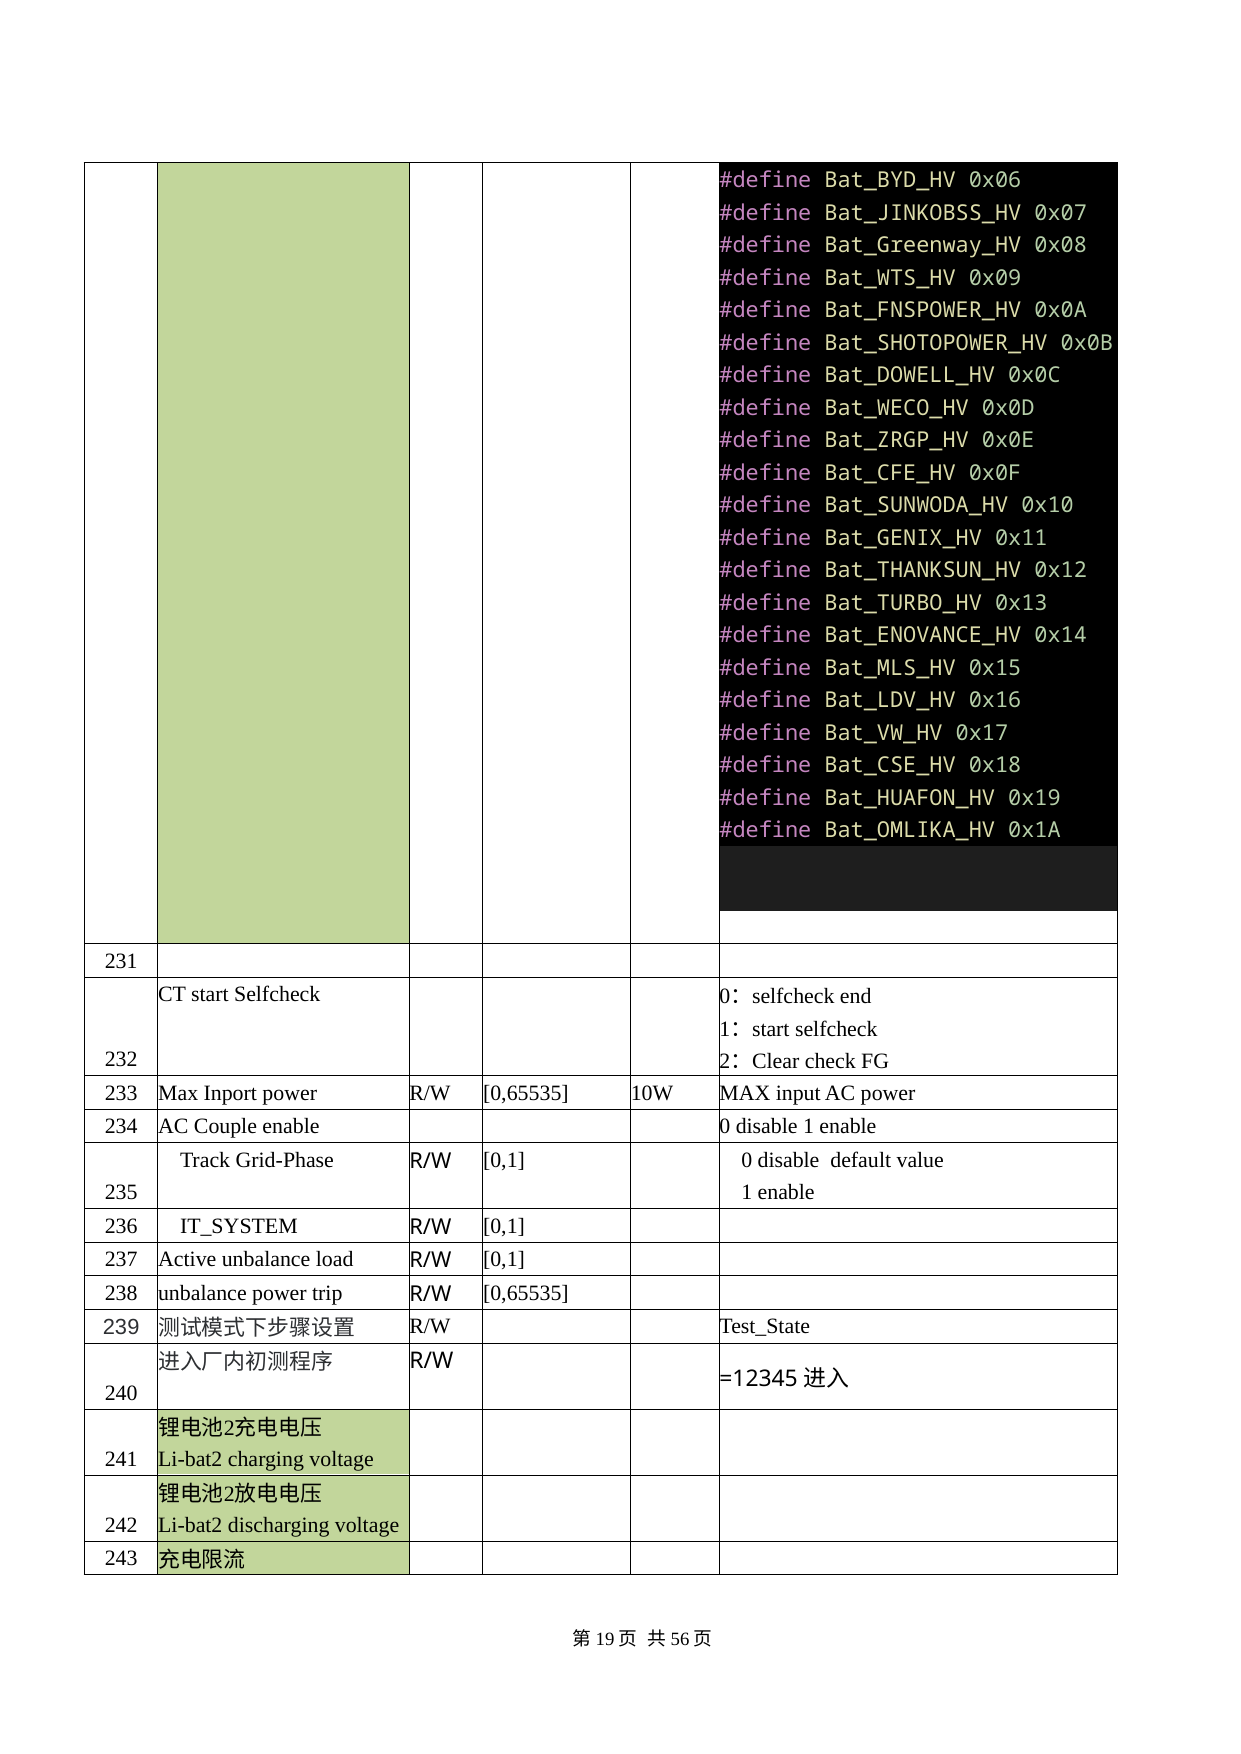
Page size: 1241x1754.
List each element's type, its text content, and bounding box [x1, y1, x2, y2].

table_cell [631, 944, 719, 977]
table_cell 锂电池2放电电压 Li-bat2 discharging voltage [158, 1476, 409, 1541]
table_cell [631, 1344, 719, 1408]
table_cell =12345 进入 [720, 1344, 1117, 1408]
table_cell [410, 978, 482, 1075]
table_cell 232 [85, 978, 157, 1075]
table_cell [158, 944, 409, 977]
table_cell [410, 1410, 482, 1474]
table_cell 231 [85, 944, 157, 977]
table_cell [483, 1410, 630, 1474]
table_cell 237 [85, 1243, 157, 1275]
table_cell [483, 1344, 630, 1408]
table_cell 243 [85, 1542, 157, 1574]
table_cell [631, 163, 719, 943]
table_cell 10W [631, 1076, 719, 1109]
table_cell unbalance power trip [158, 1276, 409, 1309]
table_cell [720, 1410, 1117, 1474]
table_cell R/W [410, 1276, 482, 1309]
table_cell 充电限流 [158, 1542, 409, 1574]
table_cell [158, 163, 409, 943]
table_cell [0,65535] [483, 1276, 630, 1309]
table_cell 241 [85, 1410, 157, 1474]
table_cell 234 [85, 1110, 157, 1142]
table_cell MAX input AC power [720, 1076, 1117, 1109]
table_cell [631, 978, 719, 1075]
table_cell [720, 1542, 1117, 1574]
table_cell 0 disable default value 1 enable [720, 1143, 1117, 1208]
table_cell [631, 1209, 719, 1242]
table_cell [483, 1542, 630, 1574]
table_cell [410, 1110, 482, 1142]
table_cell [631, 1110, 719, 1142]
table_cell IT_SYSTEM [158, 1209, 409, 1242]
table_cell [483, 163, 630, 943]
table_cell [483, 1310, 630, 1342]
table_cell R/W [410, 1310, 482, 1342]
table_cell Active unbalance load [158, 1243, 409, 1275]
table_cell AC Couple enable [158, 1110, 409, 1142]
table_cell 240 [85, 1344, 157, 1408]
table_cell [410, 1542, 482, 1574]
table_cell R/W [410, 1209, 482, 1242]
table_cell 0：selfcheck end 1：start selfcheck 2：Clear check FG [720, 978, 1117, 1075]
table_cell [720, 1476, 1117, 1541]
table_cell [720, 1209, 1117, 1242]
table_cell Max Inport power [158, 1076, 409, 1109]
table_cell [410, 1476, 482, 1541]
table_cell Track Grid-Phase [158, 1143, 409, 1208]
table_cell [720, 944, 1117, 977]
table_cell CT start Selfcheck [158, 978, 409, 1075]
table_cell 242 [85, 1476, 157, 1541]
table_cell [483, 978, 630, 1075]
table_cell R/W [410, 1243, 482, 1275]
table_cell R/W [410, 1143, 482, 1208]
table_cell R/W [410, 1076, 482, 1109]
table_cell 239 [85, 1310, 157, 1342]
table_cell 233 [85, 1076, 157, 1109]
table_cell 238 [85, 1276, 157, 1309]
table_cell [410, 944, 482, 977]
table_cell [483, 1110, 630, 1142]
table_cell [483, 1476, 630, 1541]
table_cell 0 disable 1 enable [720, 1110, 1117, 1142]
table_cell [85, 163, 157, 943]
table_cell [0,1] [483, 1243, 630, 1275]
table_cell Test_State [720, 1310, 1117, 1342]
table_cell [631, 1310, 719, 1342]
table_cell R/W [410, 1344, 482, 1408]
table_cell 235 [85, 1143, 157, 1208]
table_cell [631, 1243, 719, 1275]
table_cell [720, 1243, 1117, 1275]
table_cell [631, 1276, 719, 1309]
table_cell [631, 1410, 719, 1474]
table_cell [720, 1276, 1117, 1309]
table_cell [631, 1143, 719, 1208]
table_cell [0,1] [483, 1209, 630, 1242]
table_cell 锂电池2充电电压 Li-bat2 charging voltage [158, 1410, 409, 1474]
table_cell [0,1] [483, 1143, 630, 1208]
table_cell [410, 163, 482, 943]
table_cell [483, 944, 630, 977]
table_cell [631, 1476, 719, 1541]
table_cell [0,65535] [483, 1076, 630, 1109]
table_cell [631, 1542, 719, 1574]
table_cell 236 [85, 1209, 157, 1242]
table_cell 进入厂内初测程序 [158, 1376, 409, 1408]
